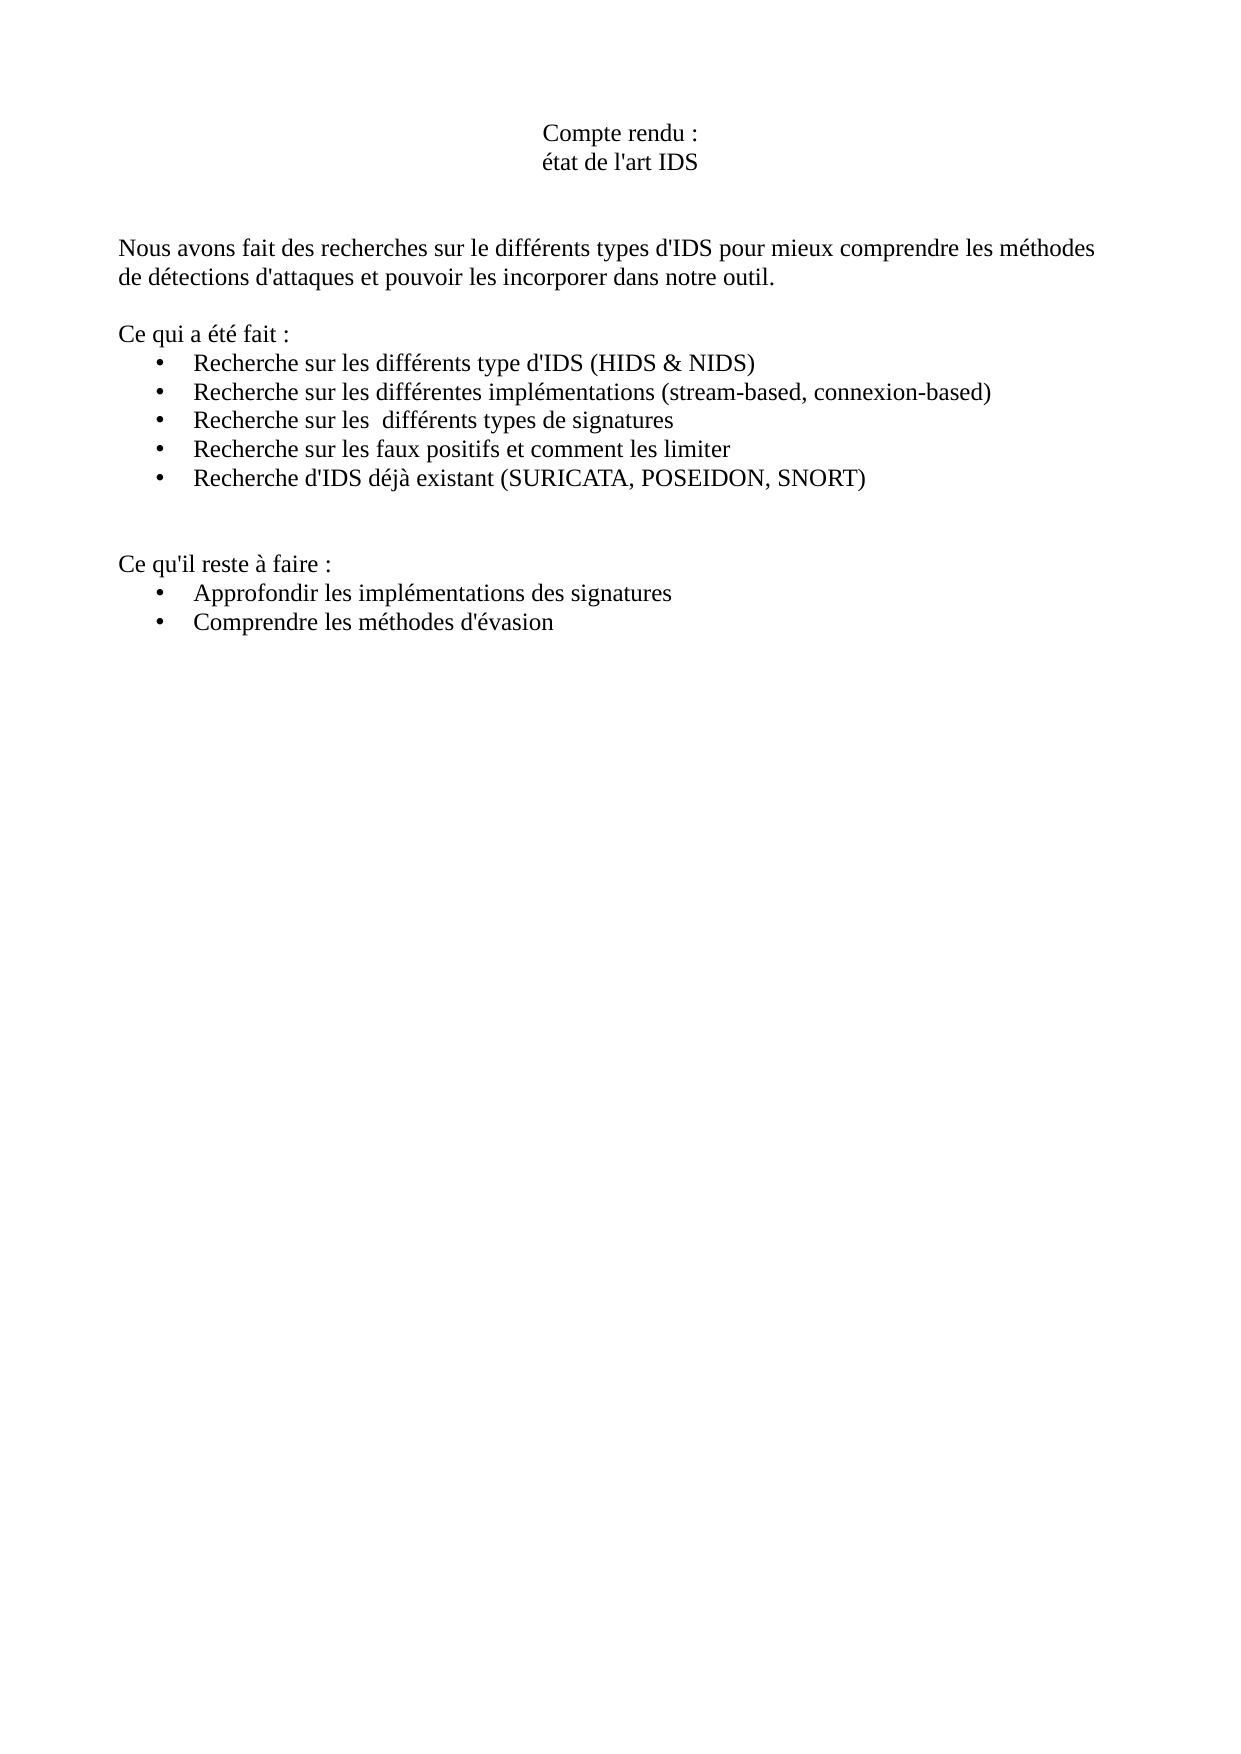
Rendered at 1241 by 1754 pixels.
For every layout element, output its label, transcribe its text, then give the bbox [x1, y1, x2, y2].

text Ce qu'il reste à faire : [118, 549, 1122, 578]
list Approfondir les implémentations des signatures [156, 578, 1122, 607]
text état de l'art IDS [118, 147, 1122, 176]
text Ce qui a été fait : [118, 319, 1122, 348]
list Comprendre les méthodes d'évasion [156, 607, 1122, 636]
list Recherche d'IDS déjà existant (SURICATA, POSEIDON, SNORT) [156, 463, 1122, 492]
text Nous avons fait des recherches sur le différents types d'IDS pour mieux comprendre les méthodes de détections d'attaques et pouvoir les incorporer dans notre outil. [118, 233, 1122, 291]
list Recherche sur les faux positifs et comment les limiter [156, 434, 1122, 463]
list Recherche sur les différents types de signatures [156, 406, 1122, 434]
text Compte rendu : [118, 118, 1122, 147]
list Recherche sur les différents type d'IDS (HIDS & NIDS) [156, 348, 1122, 377]
list Recherche sur les différentes implémentations (stream-based, connexion-based) [156, 377, 1122, 406]
